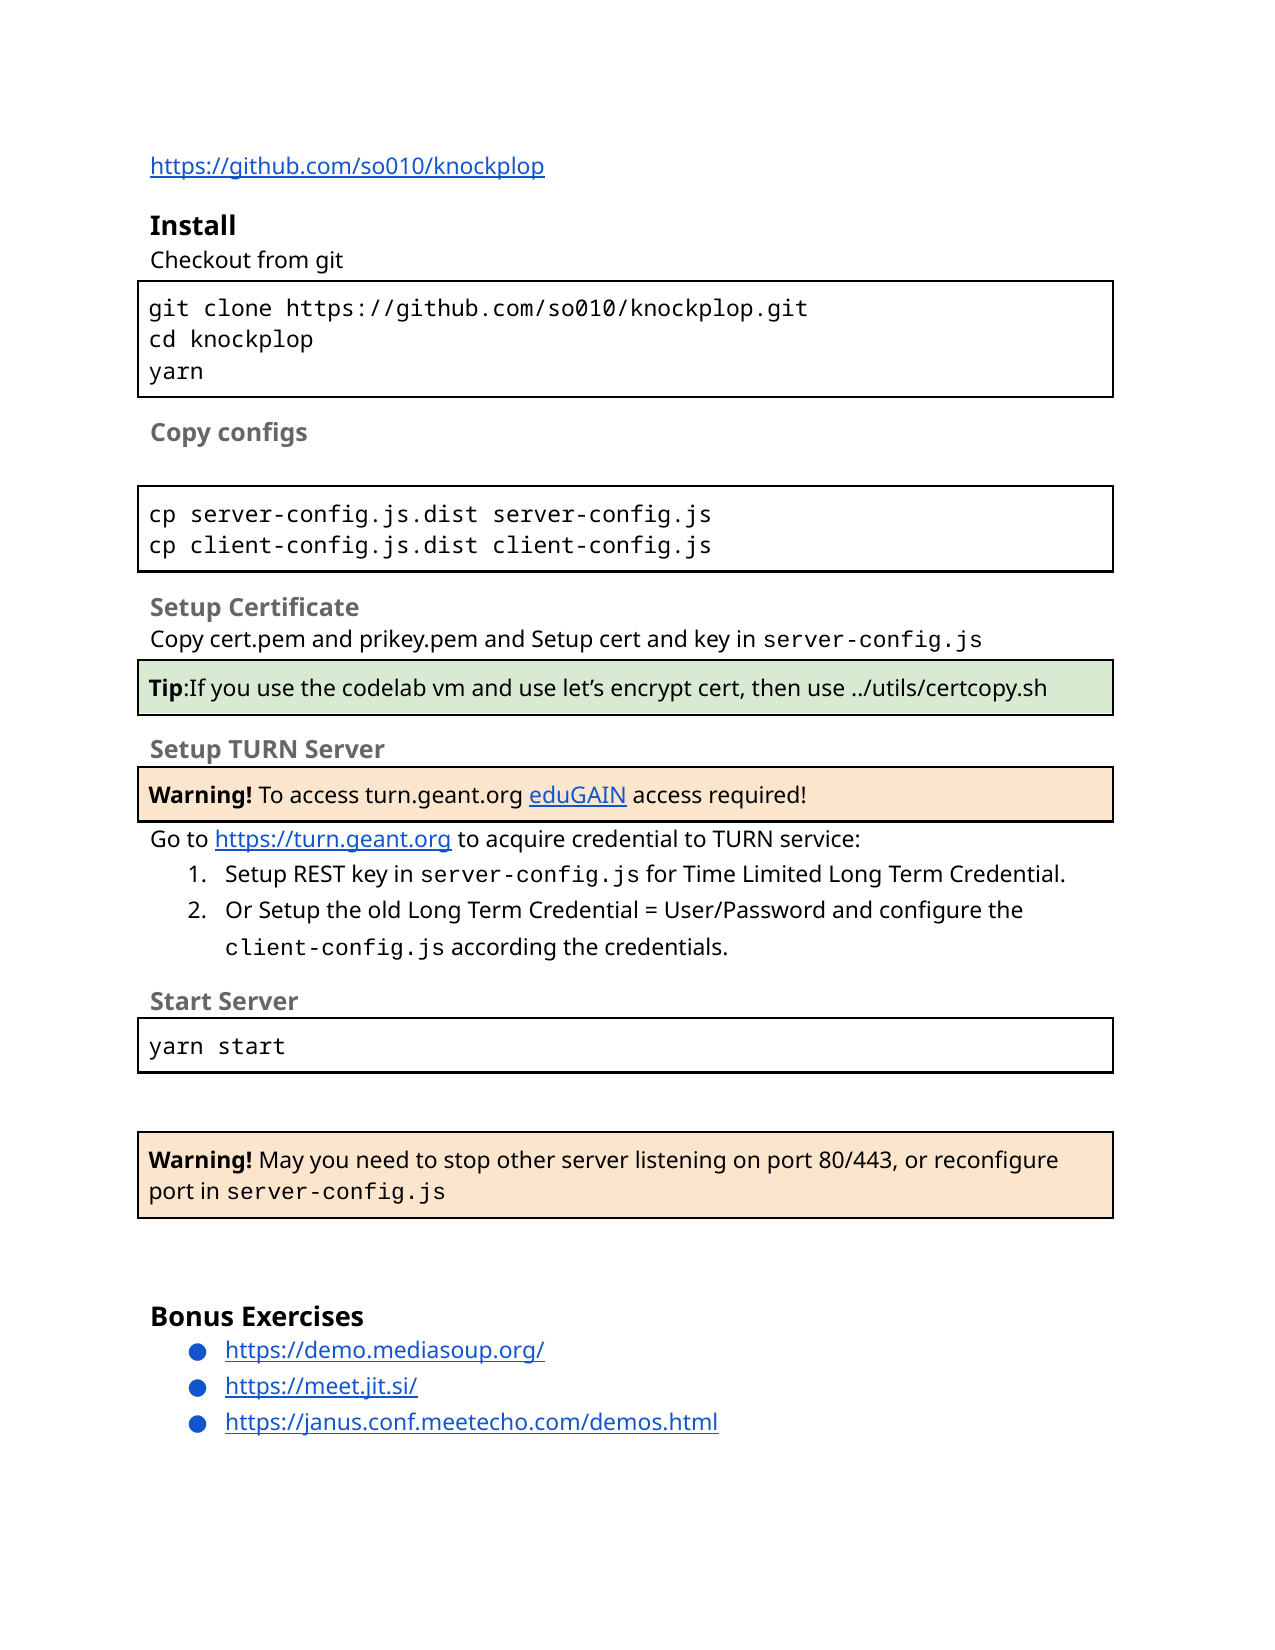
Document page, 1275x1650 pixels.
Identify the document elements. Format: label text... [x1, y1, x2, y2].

list https://demo.mediasoup.org/ [187, 1334, 1125, 1365]
subtitle Bonus Exercises [150, 1297, 1125, 1334]
list https://meet.jit.si/ [187, 1370, 1125, 1401]
list Setup REST key in server-config.js for Time Limited Long Term Credential. [187, 858, 1125, 890]
subtitle Setup Certificate [150, 589, 1125, 623]
list https://janus.conf.meetecho.com/demos.html [187, 1406, 1125, 1437]
subtitle Install [150, 207, 1125, 244]
subtitle Copy configs [150, 415, 1125, 449]
subtitle Setup TURN Server [150, 732, 1125, 766]
table_header cp server-config.js.dist server-config.js cp client-config.js.dist client-config.js [139, 487, 1112, 570]
table_header Tip:If you use the codelab vm and use let’s encrypt cert, then use ../utils/certcopy.sh [139, 661, 1112, 713]
table_header Warning! To access turn.geant.org eduGAIN access required! [139, 768, 1112, 820]
list Or Setup the old Long Term Credential = User/Password and configure the client-config.js according the credentials. [187, 894, 1125, 962]
text Checkout from git [150, 244, 1125, 275]
table_header git clone https://github.com/so010/knockplop.git cd knockplop yarn [139, 282, 1112, 396]
text Copy cert.pem and prikey.pem and Setup cert and key in server-config.js [150, 623, 1125, 654]
text Go to https://turn.geant.org to acquire credential to TURN service: [150, 822, 1125, 854]
table_header yarn start [139, 1019, 1112, 1071]
table_header Warning! May you need to stop other server listening on port 80/443, or reconfigure port in server-config.js [139, 1133, 1112, 1217]
subtitle Start Server [150, 983, 1125, 1017]
text https://github.com/so010/knockplop [150, 150, 1125, 181]
